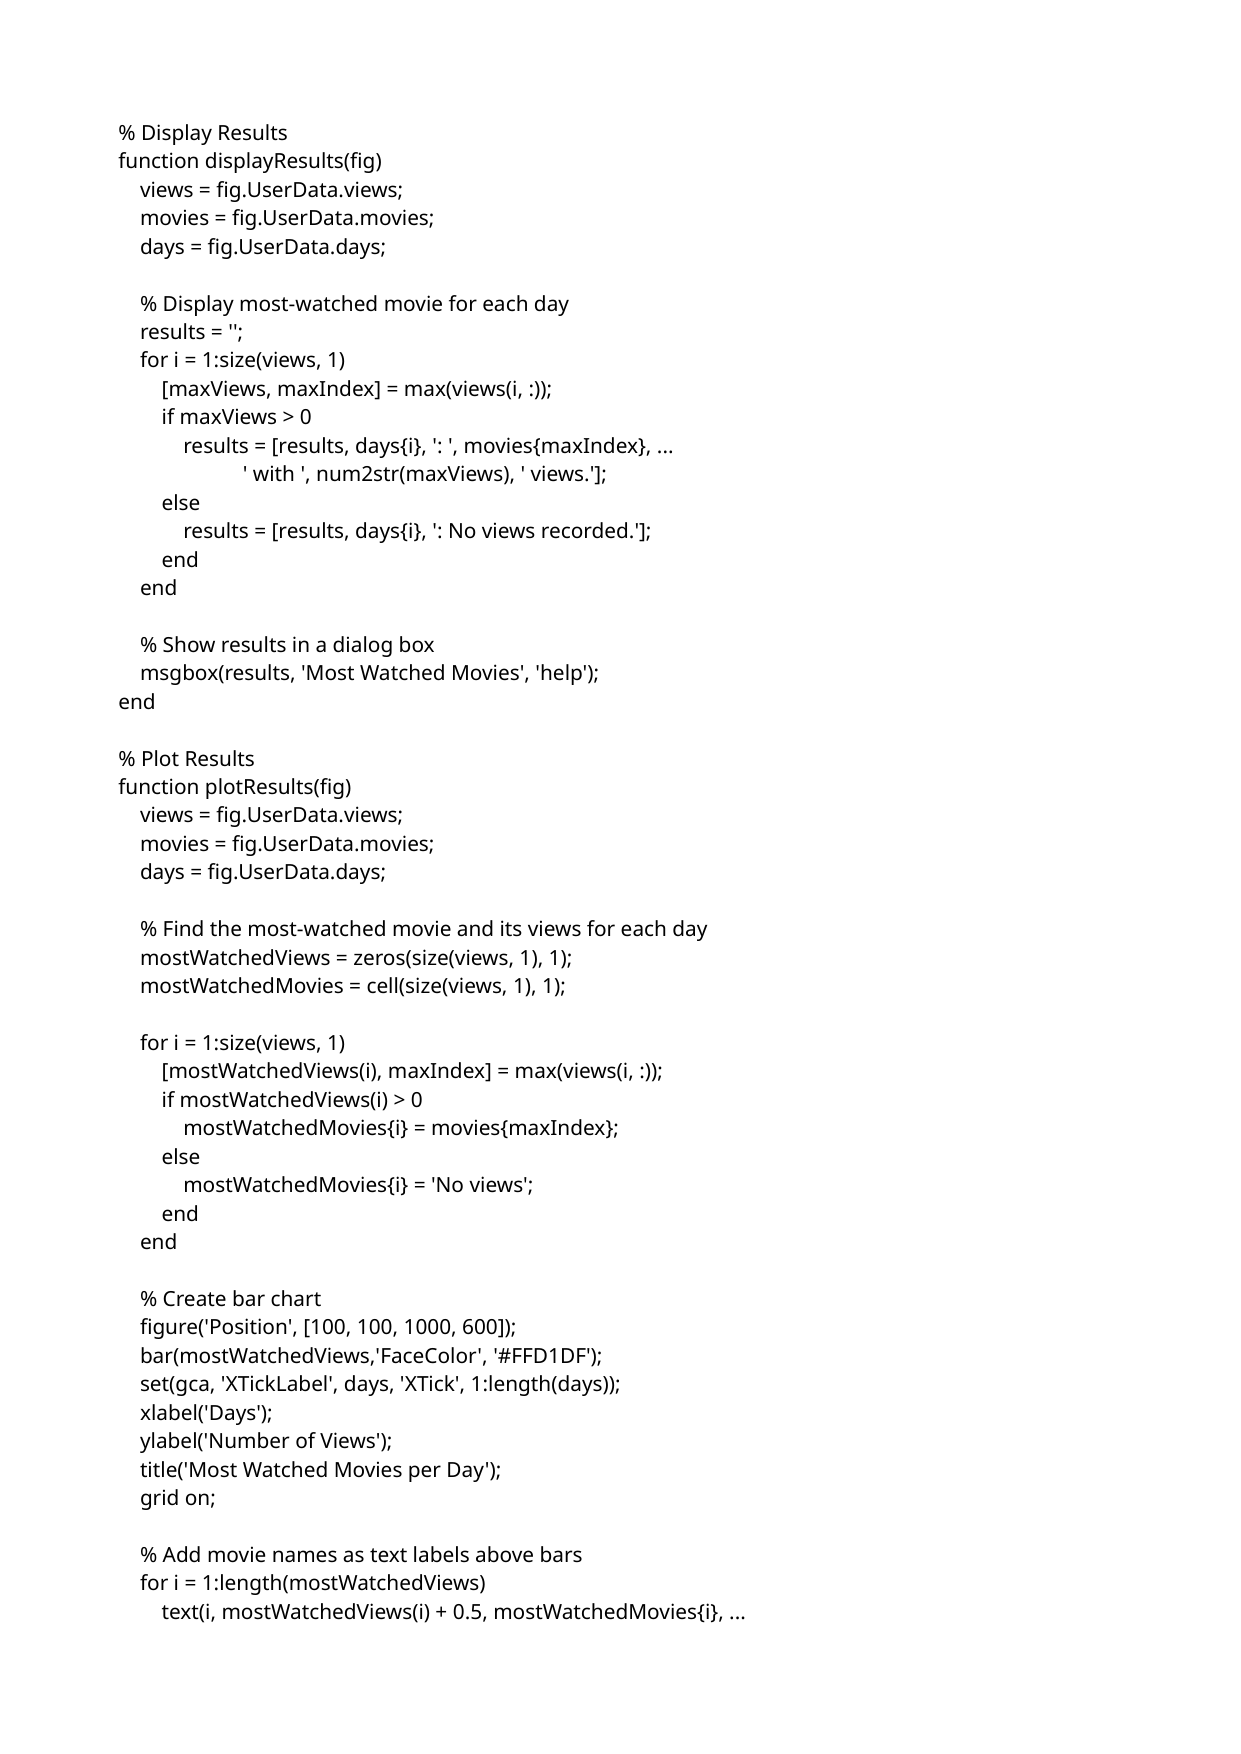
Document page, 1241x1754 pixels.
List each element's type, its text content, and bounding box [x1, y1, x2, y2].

text mostWatchedViews = zeros(size(views, 1), 1); [118, 943, 1122, 971]
text % Create bar chart [118, 1284, 1122, 1312]
text [mostWatchedViews(i), maxIndex] = max(views(i, :)); [118, 1057, 1122, 1085]
text ylabel('Number of Views'); [118, 1426, 1122, 1455]
text else [118, 1142, 1122, 1170]
text bar(mostWatchedViews,'FaceColor', '#FFD1DF'); [118, 1341, 1122, 1369]
text % Display most-watched movie for each day [118, 289, 1122, 317]
text % Add movie names as text labels above bars [118, 1540, 1122, 1568]
text function plotResults(fig) [118, 772, 1122, 801]
text % Display Results [118, 118, 1122, 147]
text end [118, 1199, 1122, 1227]
text for i = 1:size(views, 1) [118, 346, 1122, 374]
text days = fig.UserData.days; [118, 857, 1122, 886]
text function displayResults(fig) [118, 147, 1122, 175]
text mostWatchedMovies{i} = movies{maxIndex}; [118, 1113, 1122, 1142]
text if maxViews > 0 [118, 402, 1122, 431]
text days = fig.UserData.days; [118, 232, 1122, 260]
text results = [results, days{i}, ': ', movies{maxIndex}, ... [118, 431, 1122, 459]
text % Plot Results [118, 744, 1122, 772]
text end [118, 687, 1122, 715]
text figure('Position', [100, 100, 1000, 600]); [118, 1312, 1122, 1341]
text ' with ', num2str(maxViews), ' views.']; [118, 459, 1122, 488]
text grid on; [118, 1483, 1122, 1512]
text mostWatchedMovies{i} = 'No views'; [118, 1170, 1122, 1199]
text set(gca, 'XTickLabel', days, 'XTick', 1:length(days)); [118, 1369, 1122, 1398]
text end [118, 545, 1122, 573]
text views = fig.UserData.views; [118, 801, 1122, 829]
text if mostWatchedViews(i) > 0 [118, 1085, 1122, 1113]
text [maxViews, maxIndex] = max(views(i, :)); [118, 374, 1122, 402]
text end [118, 573, 1122, 602]
text text(i, mostWatchedViews(i) + 0.5, mostWatchedMovies{i}, ... [118, 1597, 1122, 1625]
text xlabel('Days'); [118, 1398, 1122, 1426]
text for i = 1:length(mostWatchedViews) [118, 1568, 1122, 1597]
text for i = 1:size(views, 1) [118, 1028, 1122, 1057]
text movies = fig.UserData.movies; [118, 203, 1122, 232]
text movies = fig.UserData.movies; [118, 829, 1122, 857]
text mostWatchedMovies = cell(size(views, 1), 1); [118, 971, 1122, 1000]
text results = ''; [118, 317, 1122, 346]
text % Find the most-watched movie and its views for each day [118, 914, 1122, 943]
text % Show results in a dialog box [118, 630, 1122, 658]
text end [118, 1227, 1122, 1256]
text views = fig.UserData.views; [118, 175, 1122, 203]
text else [118, 488, 1122, 516]
text msgbox(results, 'Most Watched Movies', 'help'); [118, 658, 1122, 687]
text title('Most Watched Movies per Day'); [118, 1455, 1122, 1483]
text results = [results, days{i}, ': No views recorded.']; [118, 516, 1122, 545]
